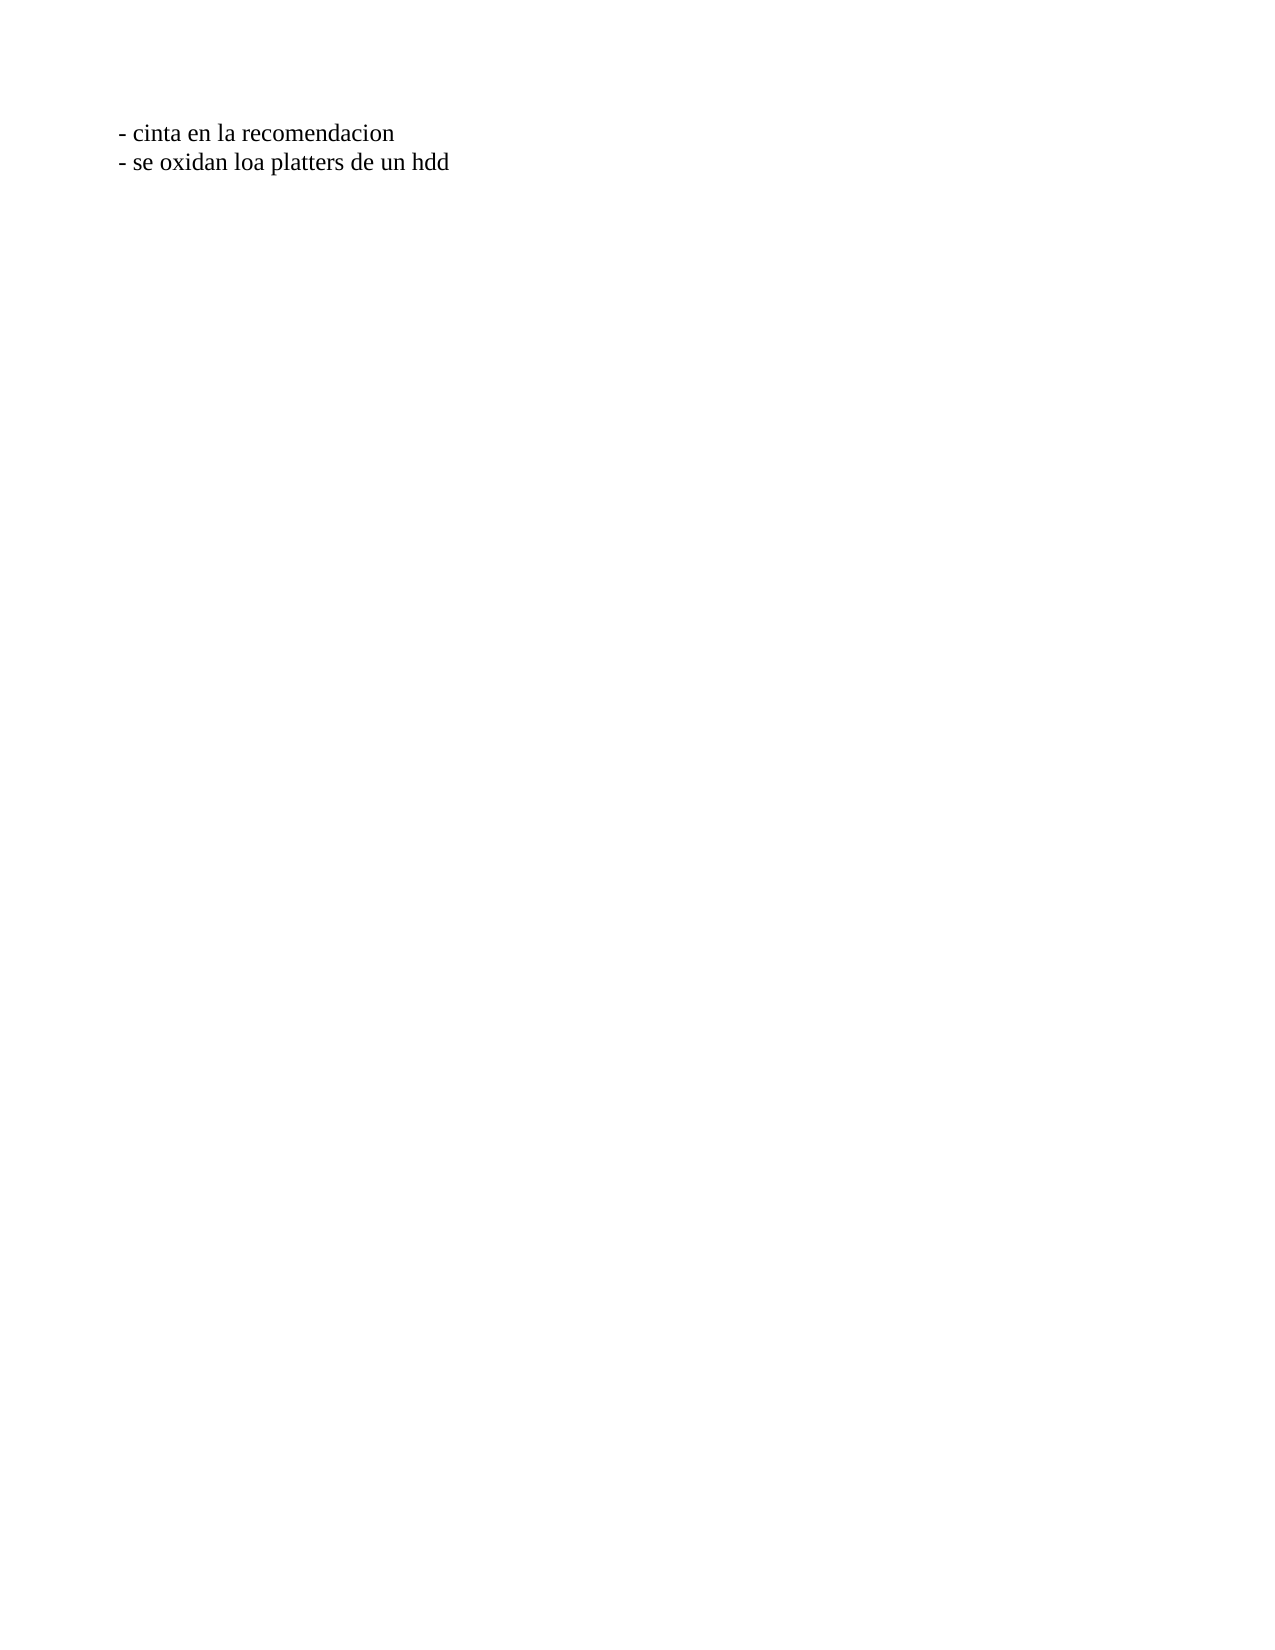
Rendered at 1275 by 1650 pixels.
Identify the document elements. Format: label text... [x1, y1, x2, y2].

text - cinta en la recomendacion [118, 118, 1157, 147]
text - se oxidan loa platters de un hdd [118, 147, 1157, 176]
